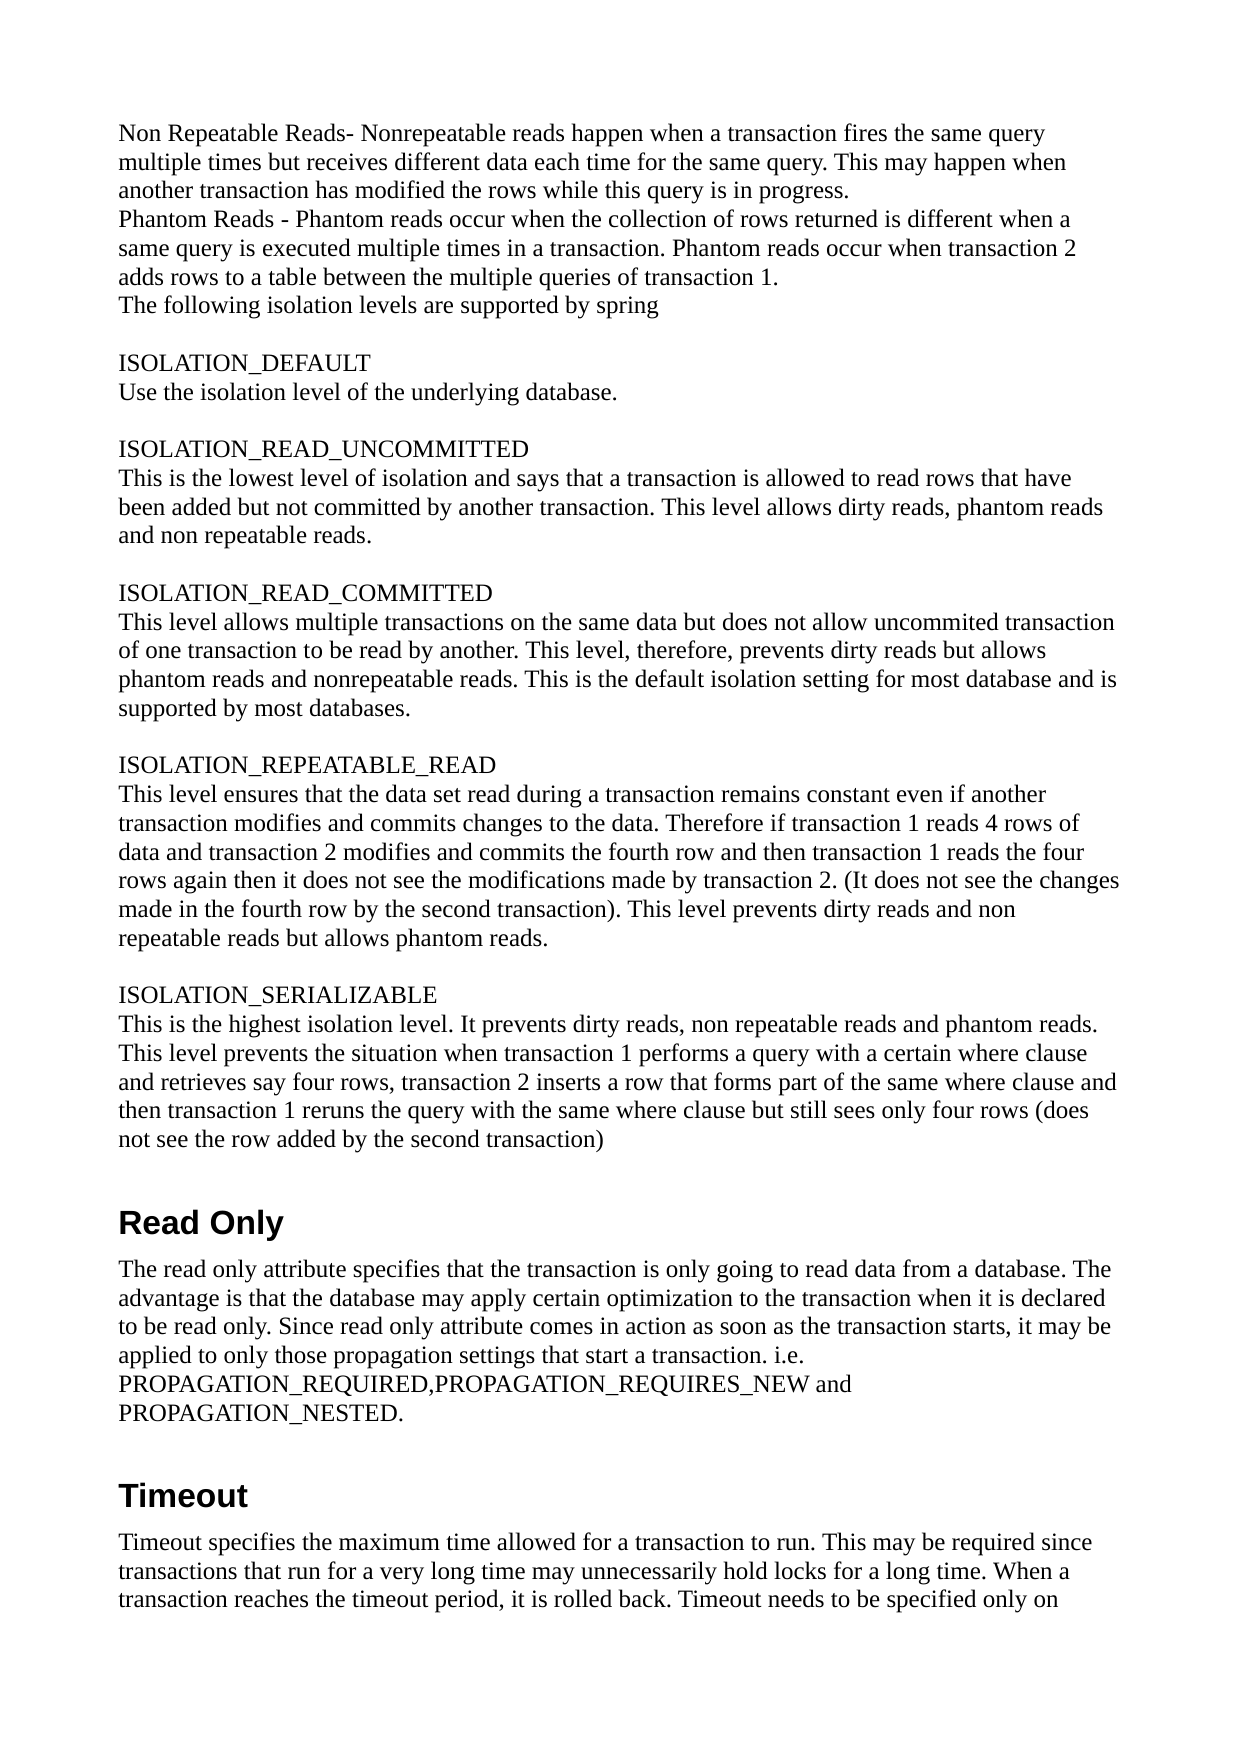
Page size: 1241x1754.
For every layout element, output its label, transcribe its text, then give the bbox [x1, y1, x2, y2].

text This level ensures that the data set read during a transaction remains constant even if another transaction modifies and commits changes to the data. Therefore if transaction 1 reads 4 rows of data and transaction 2 modifies and commits the fourth row and then transaction 1 reads the four rows again then it does not see the modifications made by transaction 2. (It does not see the changes made in the fourth row by the second transaction). This level prevents dirty reads and non repeatable reads but allows phantom reads. [118, 779, 1122, 952]
text This is the lowest level of isolation and says that a transaction is allowed to read rows that have been added but not committed by another transaction. This level allows dirty reads, phantom reads and non repeatable reads. [118, 463, 1122, 549]
text Use the isolation level of the underlying database. [118, 377, 1122, 406]
text Non Repeatable Reads- Nonrepeatable reads happen when a transaction fires the same query multiple times but receives different data each time for the same query. This may happen when another transaction has modified the rows while this query is in progress. [118, 118, 1122, 204]
text Timeout specifies the maximum time allowed for a transaction to run. This may be required since transactions that run for a very long time may unnecessarily hold locks for a long time. When a transaction reaches the timeout period, it is rolled back. Timeout needs to be specified only on [118, 1527, 1122, 1613]
text This is the highest isolation level. It prevents dirty reads, non repeatable reads and phantom reads. This level prevents the situation when transaction 1 performs a query with a certain where clause and retrieves say four rows, transaction 2 inserts a row that forms part of the same where clause and then transaction 1 reruns the query with the same where clause but still sees only four rows (does not see the row added by the second transaction) [118, 1009, 1122, 1153]
text ISOLATION_DEFAULT [118, 348, 1122, 377]
text The following isolation levels are supported by spring [118, 291, 1122, 319]
subtitle Read Only [118, 1203, 1122, 1241]
text ISOLATION_READ_COMMITTED [118, 578, 1122, 607]
text ISOLATION_SERIALIZABLE [118, 981, 1122, 1009]
text The read only attribute specifies that the transaction is only going to read data from a database. The advantage is that the database may apply certain optimization to the transaction when it is declared to be read only. Since read only attribute comes in action as soon as the transaction starts, it may be applied to only those propagation settings that start a transaction. i.e. PROPAGATION_REQUIRED,PROPAGATION_REQUIRES_NEW and PROPAGATION_NESTED. [118, 1254, 1122, 1426]
subtitle Timeout [118, 1476, 1122, 1514]
text ISOLATION_REPEATABLE_READ [118, 751, 1122, 779]
text Phantom Reads - Phantom reads occur when the collection of rows returned is different when a same query is executed multiple times in a transaction. Phantom reads occur when transaction 2 adds rows to a table between the multiple queries of transaction 1. [118, 204, 1122, 291]
text This level allows multiple transactions on the same data but does not allow uncommited transaction of one transaction to be read by another. This level, therefore, prevents dirty reads but allows phantom reads and nonrepeatable reads. This is the default isolation setting for most database and is supported by most databases. [118, 607, 1122, 722]
text ISOLATION_READ_UNCOMMITTED [118, 434, 1122, 463]
